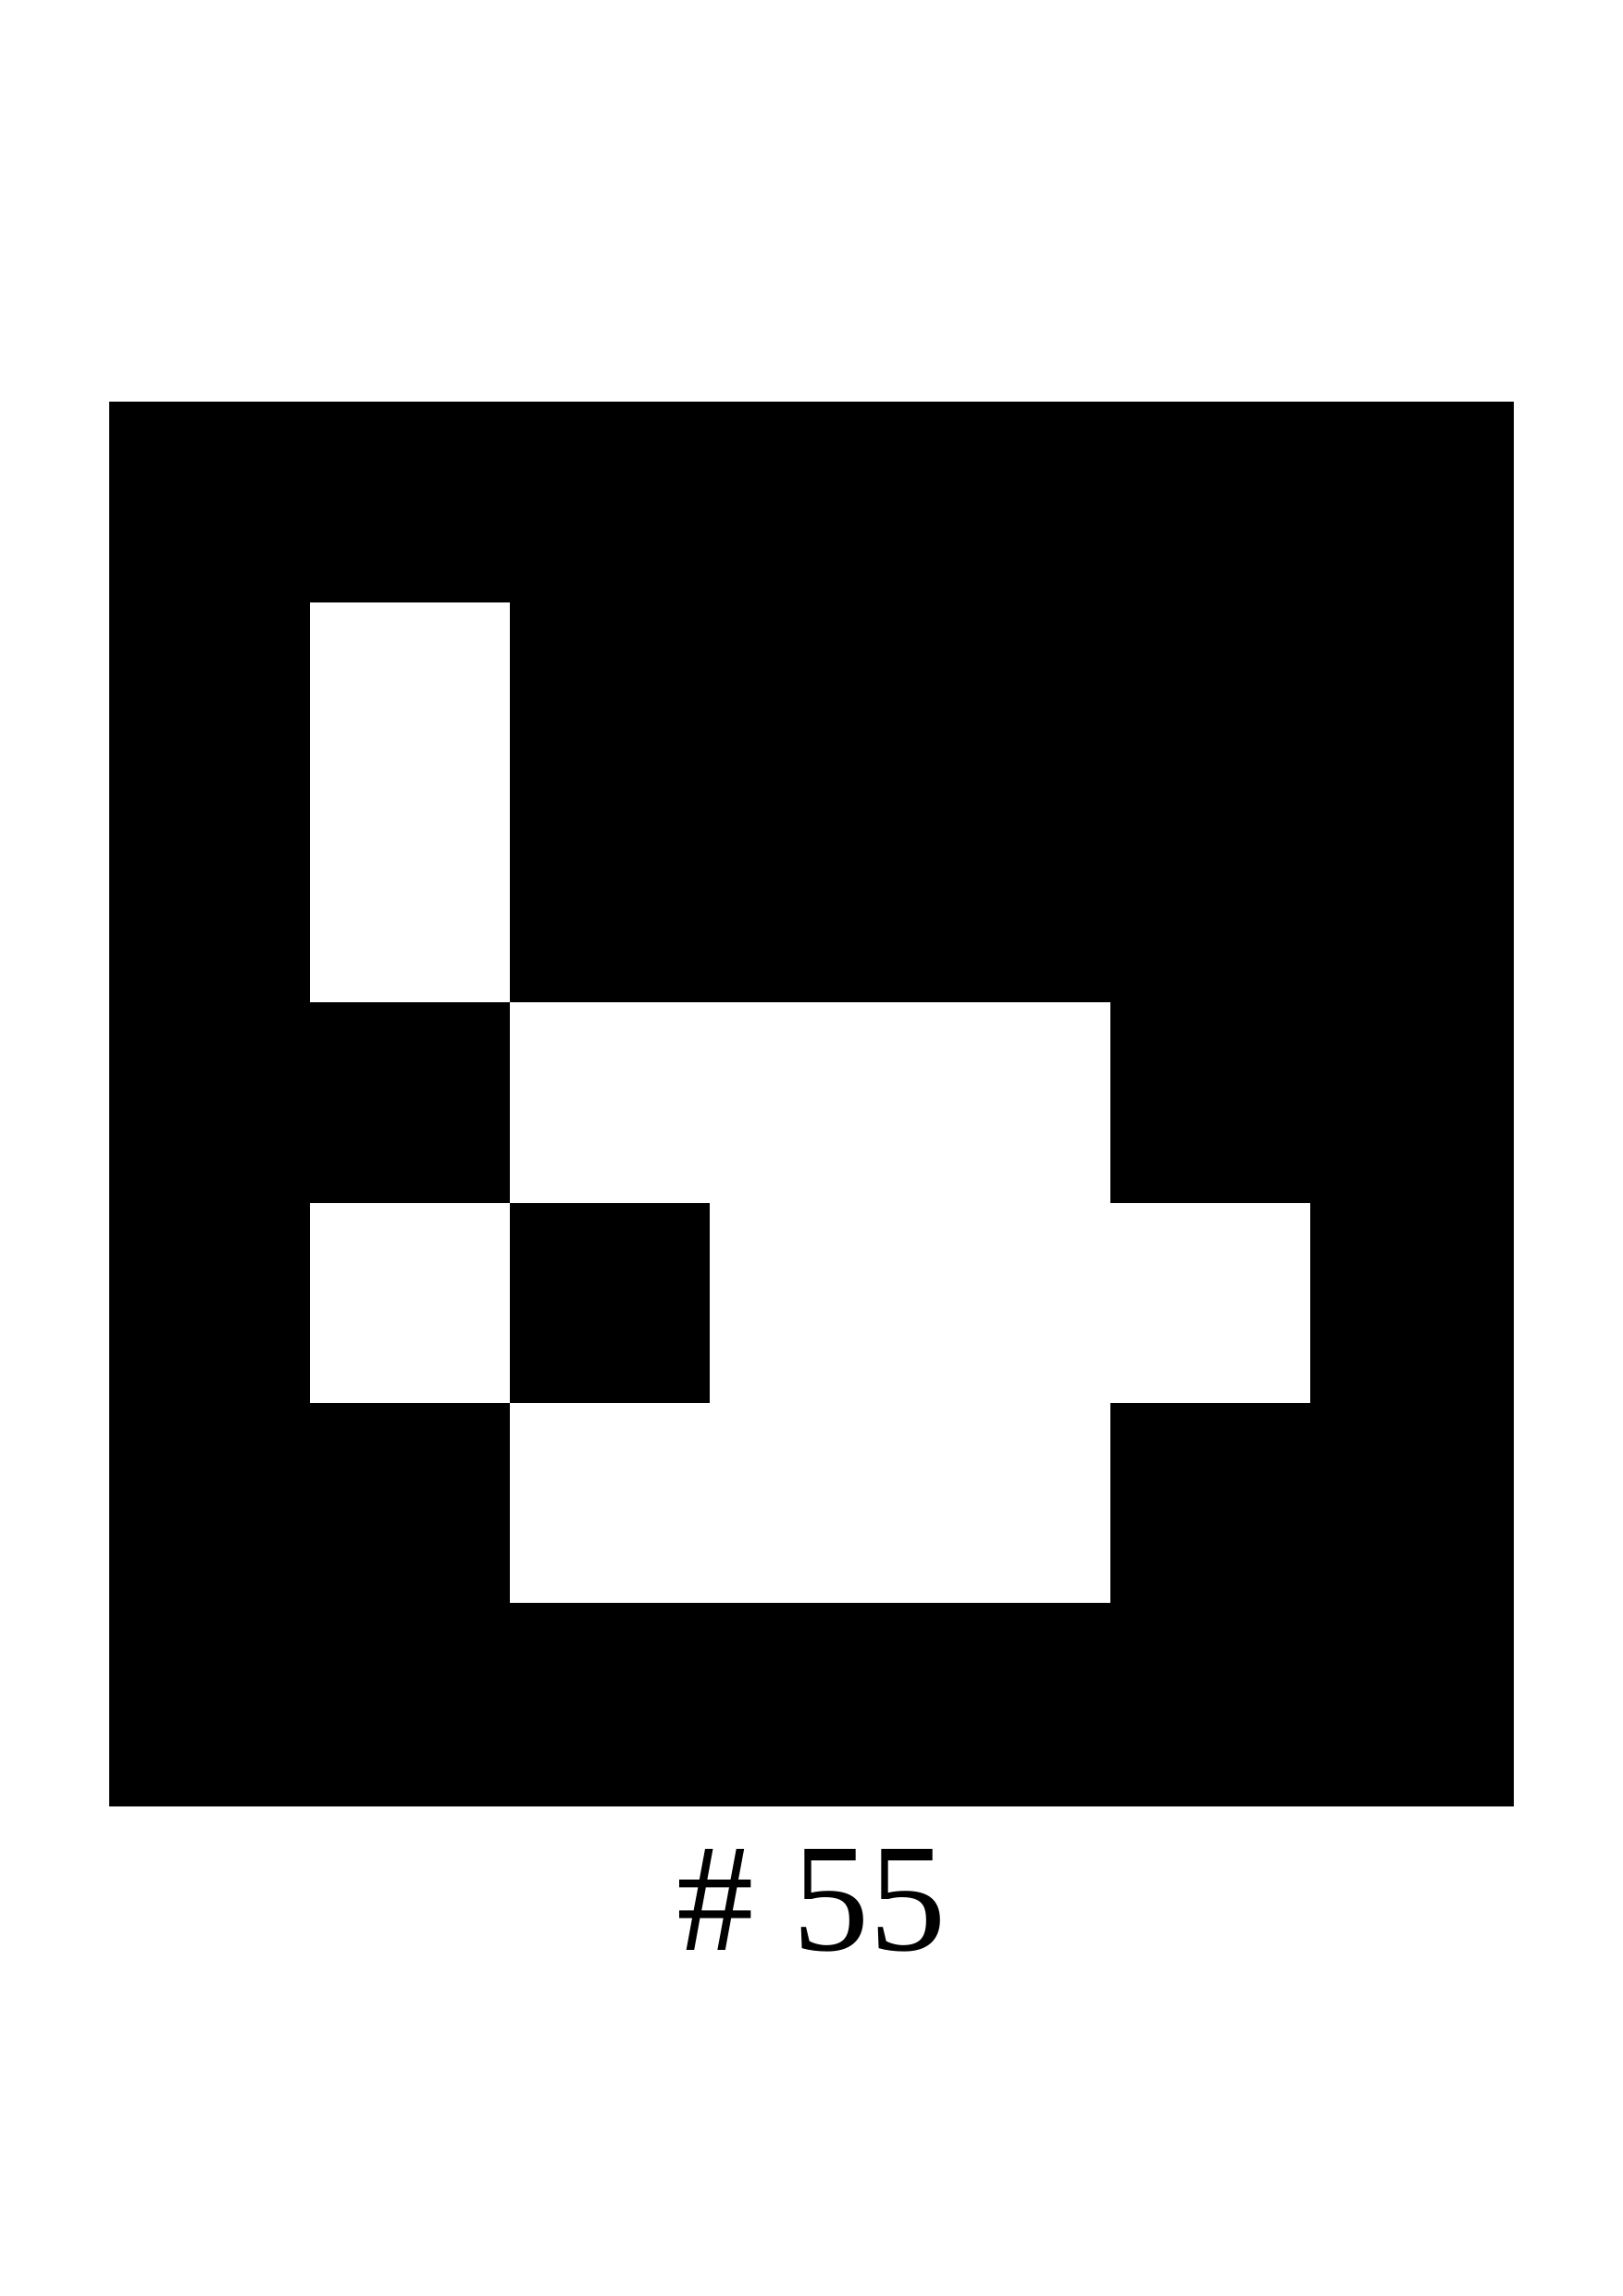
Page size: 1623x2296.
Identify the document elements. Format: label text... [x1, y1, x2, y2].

picture [109, 402, 1514, 1806]
text # 55 [109, 1806, 1514, 1984]
